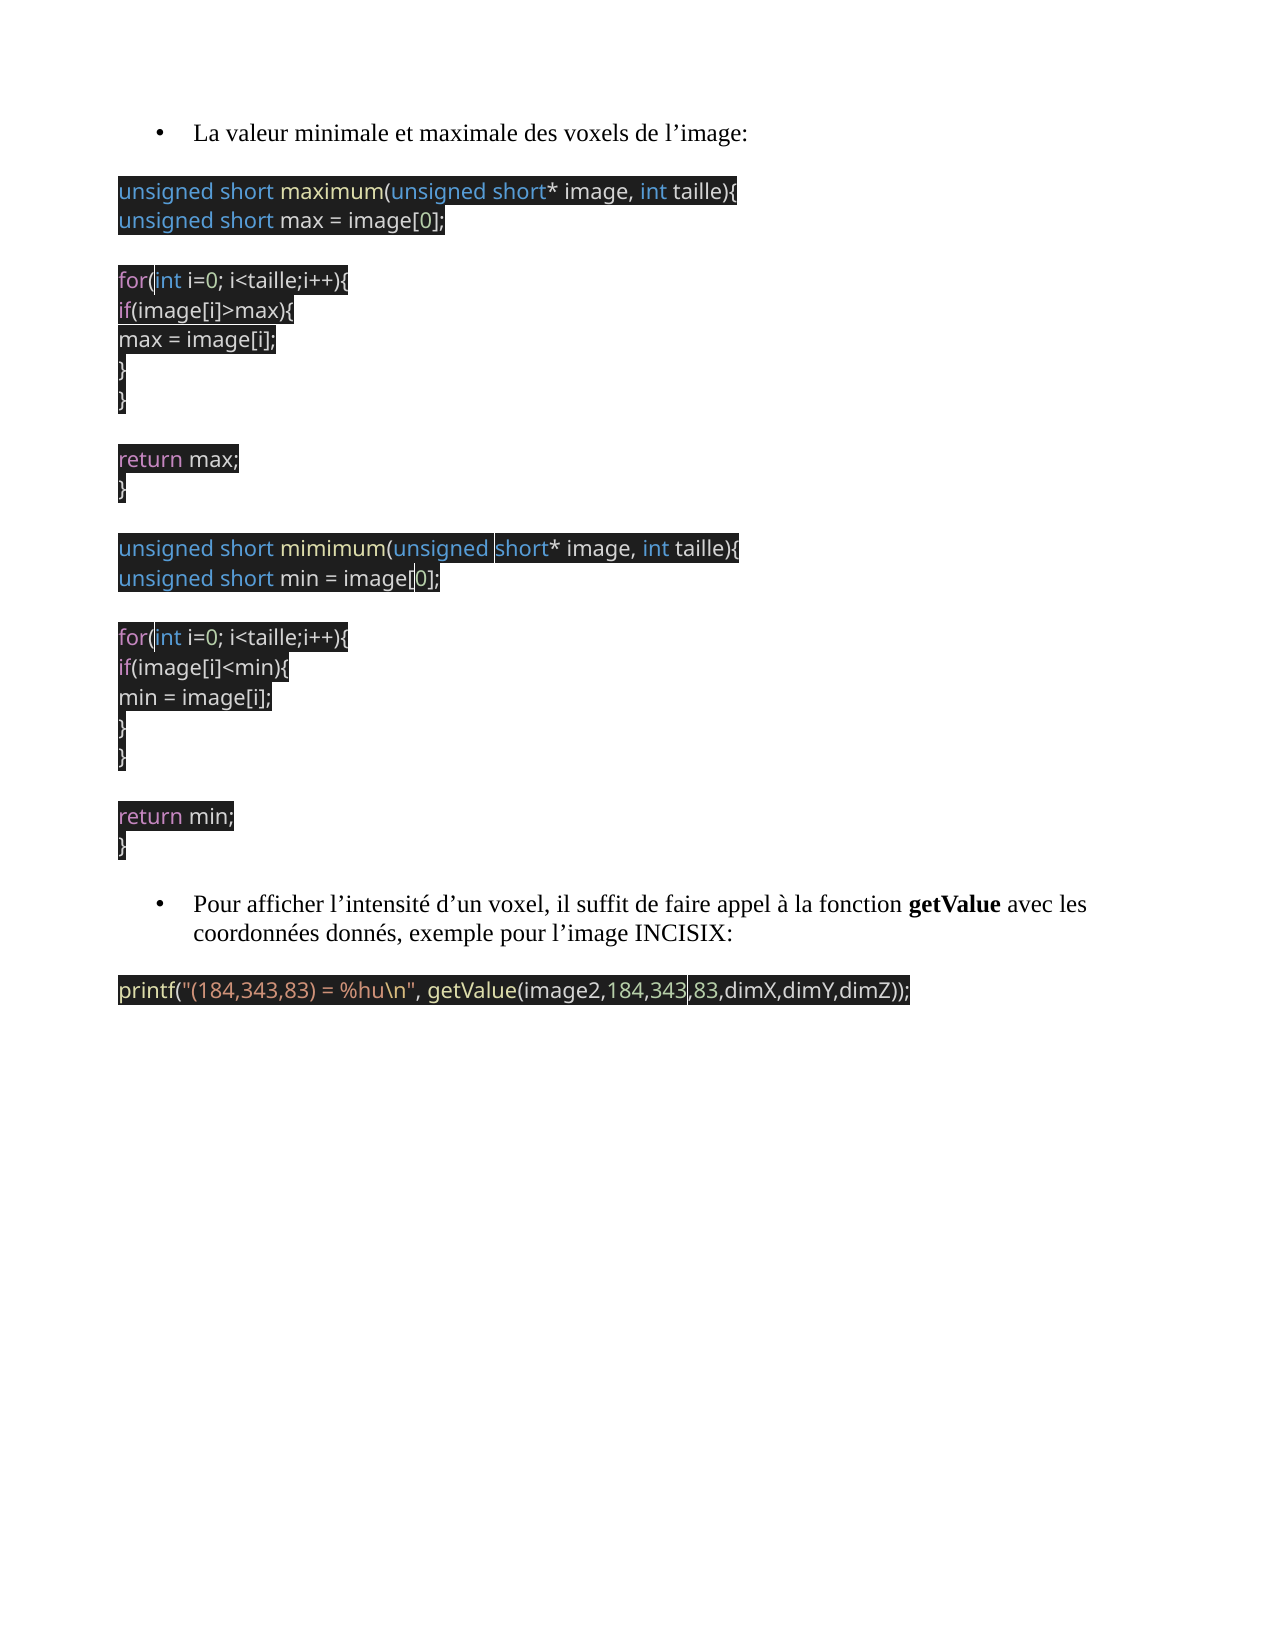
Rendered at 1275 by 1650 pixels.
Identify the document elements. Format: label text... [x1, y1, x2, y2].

text min = image[i]; [118, 682, 1157, 711]
text if(image[i]<min){ [118, 652, 1157, 682]
text unsigned short min = image[0]; [118, 563, 1157, 592]
text } [118, 711, 1157, 741]
text } [118, 831, 1157, 860]
text unsigned short max = image[0]; [118, 205, 1157, 235]
list La valeur minimale et maximale des voxels de l’image: [156, 118, 1157, 147]
text return max; [118, 443, 1157, 473]
text for(int i=0; i<taille;i++){ [118, 265, 1157, 295]
text return min; [118, 801, 1157, 831]
list Pour afficher l’intensité d’un voxel, il suffit de faire appel à la fonction getValue avec les coordonnées donnés, exemple pour l’image INCISIX: [156, 889, 1157, 947]
text } [118, 473, 1157, 503]
text unsigned short mimimum(unsigned short* image, int taille){ [118, 533, 1157, 563]
text printf("(184,343,83) = %hu\n", getValue(image2,184,343,83,dimX,dimY,dimZ)); [118, 975, 1157, 1005]
text if(image[i]>max){ [118, 295, 1157, 324]
text } [118, 384, 1157, 414]
text } [118, 741, 1157, 771]
text for(int i=0; i<taille;i++){ [118, 622, 1157, 652]
text } [118, 354, 1157, 384]
text max = image[i]; [118, 324, 1157, 354]
text unsigned short maximum(unsigned short* image, int taille){ [118, 176, 1157, 205]
